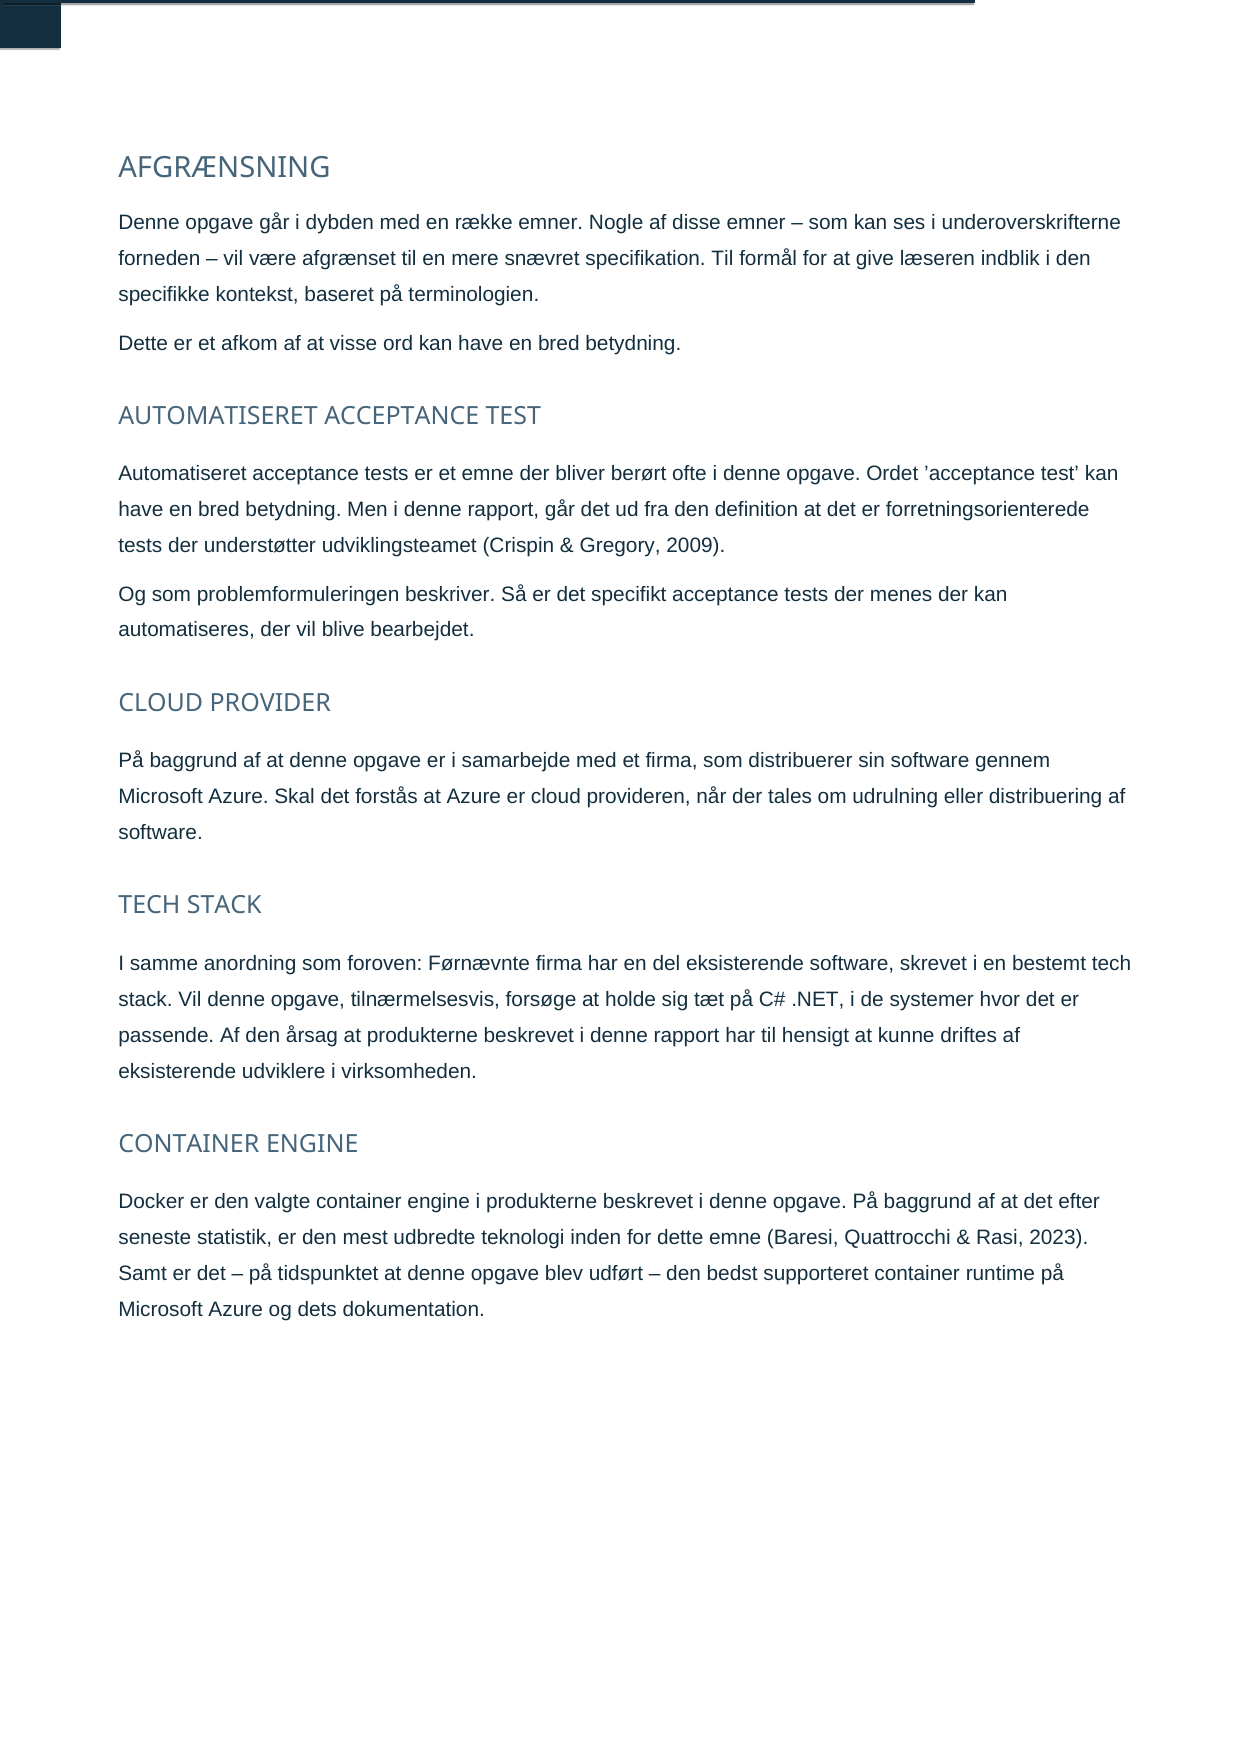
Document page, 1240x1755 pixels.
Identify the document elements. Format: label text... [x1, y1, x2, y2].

subtitle Container Engine [118, 1126, 1137, 1160]
text På baggrund af at denne opgave er i samarbejde med et firma, som distribuerer sin software gennem Microsoft Azure. Skal det forstås at Azure er cloud provideren, når der tales om udrulning eller distribuering af software. [118, 748, 1137, 844]
subtitle Automatiseret Acceptance Test [118, 397, 1137, 432]
text Og som problemformuleringen beskriver. Så er det specifikt acceptance tests der menes der kan automatiseres, der vil blive bearbejdet. [118, 581, 1137, 641]
text I samme anordning som foroven: Førnævnte firma har en del eksisterende software, skrevet i en bestemt tech stack. Vil denne opgave, tilnærmelsesvis, forsøge at holde sig tæt på C# .NET, i de systemer hvor det er passende. Af den årsag at produkterne beskrevet i denne rapport har til hensigt at kunne driftes af eksisterende udviklere i virksomheden. [118, 951, 1137, 1082]
text Dette er et afkom af at visse ord kan have en bred betydning. [118, 330, 1137, 354]
subtitle Tech Stack [118, 887, 1137, 921]
text Automatiseret acceptance tests er et emne der bliver berørt ofte i denne opgave. Ordet ’acceptance test’ kan have en bred betydning. Men i denne rapport, går det ud fra den definition at det er forretningsorienterede tests der understøtter udviklingsteamet (Crispin & Gregory, 2009). [118, 461, 1137, 557]
subtitle Cloud Provider [118, 684, 1137, 718]
text Docker er den valgte container engine i produkterne beskrevet i denne opgave. På baggrund af at det efter seneste statistik, er den mest udbredte teknologi inden for dette emne (Baresi, Quattrocchi & Rasi, 2023). Samt er det – på tidspunktet at denne opgave blev udført – den bedst supporteret container runtime på Microsoft Azure og dets dokumentation. [118, 1189, 1137, 1321]
subtitle Afgrænsning [118, 146, 1137, 186]
text Denne opgave går i dybden med en række emner. Nogle af disse emner – som kan ses i underoverskrifterne forneden – vil være afgrænset til en mere snævret specifikation. Til formål for at give læseren indblik i den specifikke kontekst, baseret på terminologien. [118, 210, 1137, 306]
